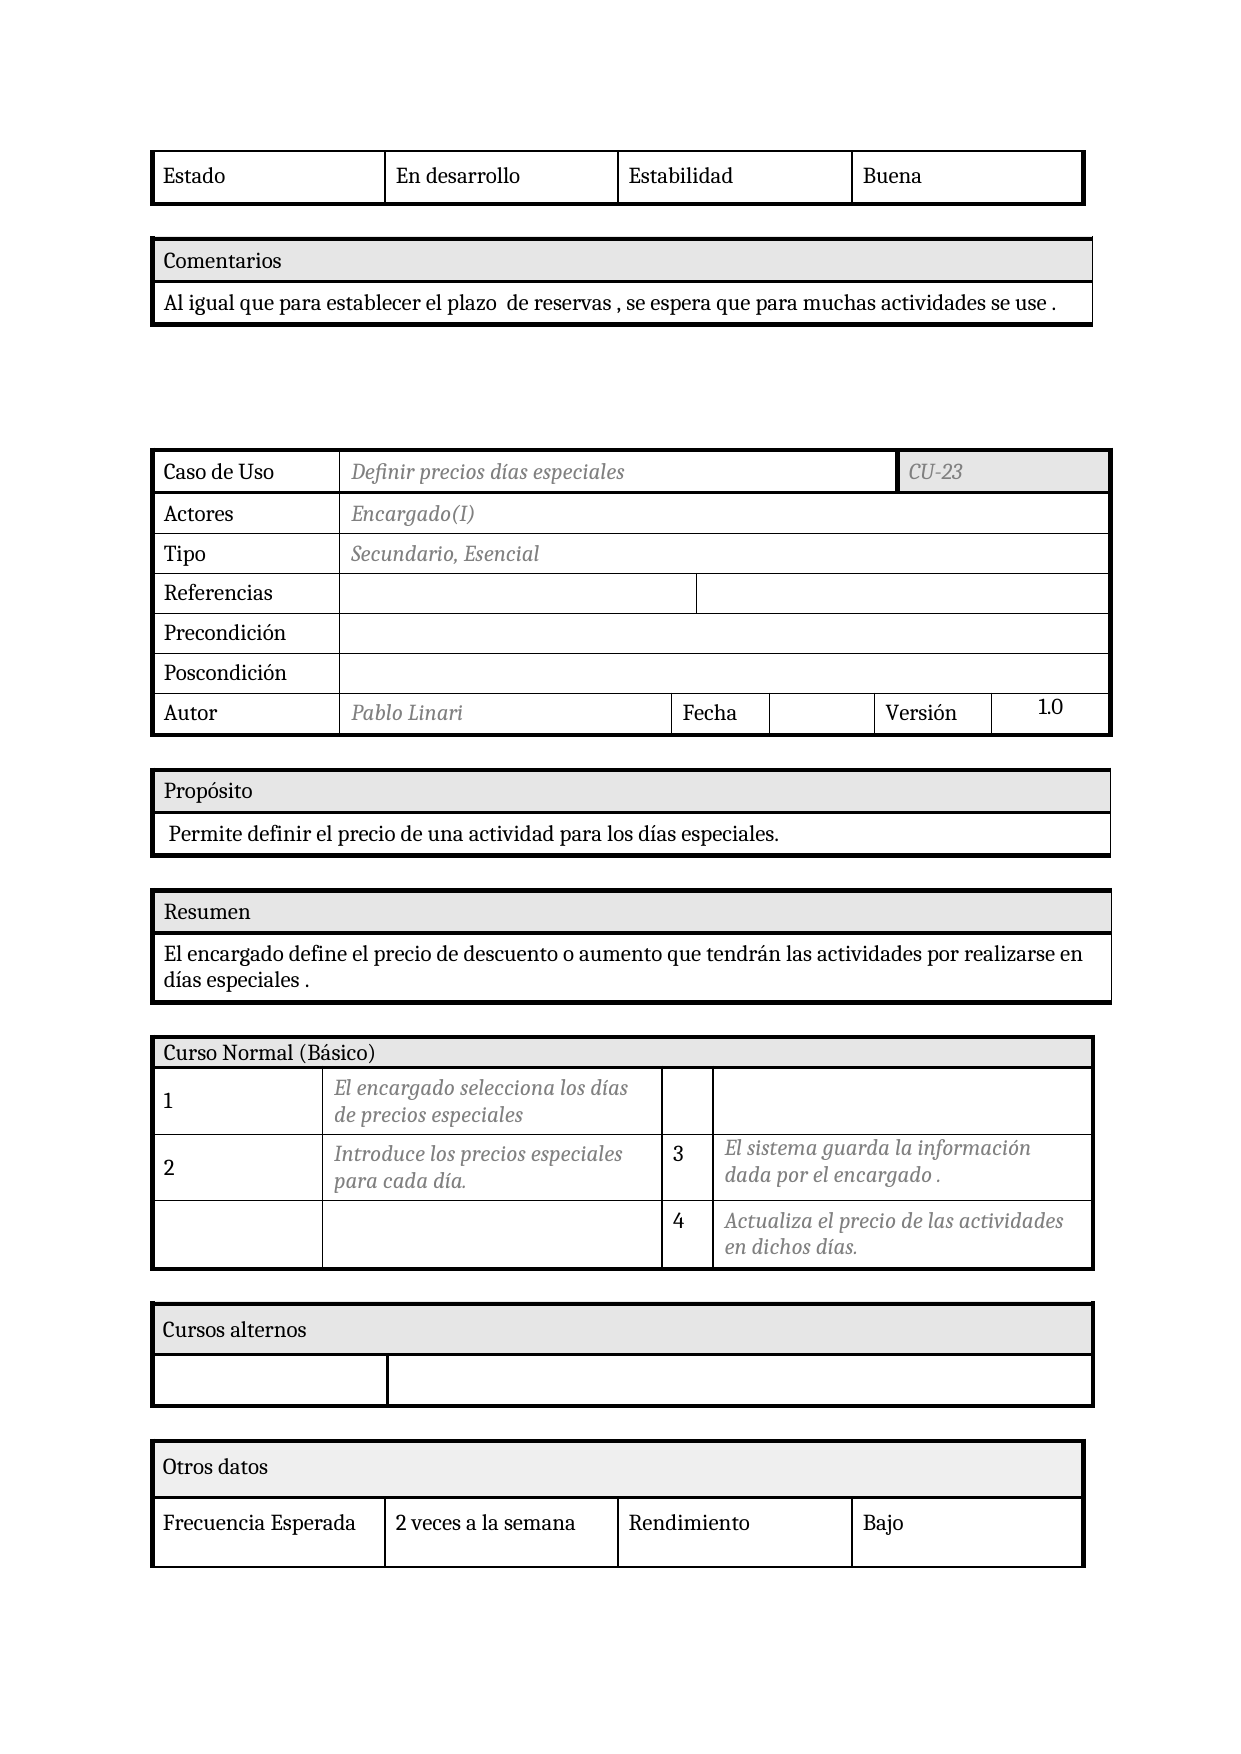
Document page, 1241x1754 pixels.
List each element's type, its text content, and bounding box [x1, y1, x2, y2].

table_cell Precondición [155, 614, 339, 653]
table_cell Pablo Linari [340, 694, 671, 732]
table_cell Frecuencia Esperada [155, 1499, 384, 1566]
table_cell [340, 614, 1108, 653]
table_header Definir precios días especiales [340, 452, 895, 491]
table_cell 1.0 [992, 694, 1108, 732]
table_cell Versión [875, 694, 991, 732]
table_cell El sistema guarda la información dada por el encargado . [714, 1135, 1091, 1200]
table_cell Encargado(I) [340, 494, 1108, 533]
table_header Propósito [155, 772, 1110, 811]
table_cell Bajo [853, 1499, 1081, 1566]
table_cell Estado [155, 152, 384, 202]
table_cell [340, 654, 1108, 693]
table_cell Estabilidad [619, 152, 851, 202]
table_cell Poscondición [155, 654, 339, 693]
table_cell [663, 1069, 712, 1134]
table_cell Actores [155, 494, 339, 533]
table_cell El encargado define el precio de descuento o aumento que tendrán las actividades por realizarse en días especiales . [155, 935, 1111, 1000]
table_cell Autor [155, 694, 339, 732]
table_cell Actualiza el precio de las actividades en dichos días. [714, 1201, 1091, 1266]
table_cell Tipo [155, 534, 339, 573]
table_cell Al igual que para establecer el plazo de reservas , se espera que para muchas actividades se use . [155, 283, 1092, 322]
table_header Resumen [155, 893, 1111, 931]
table_cell Rendimiento [619, 1499, 851, 1566]
table_cell [323, 1201, 661, 1266]
table_header Curso Normal (Básico) [155, 1039, 1091, 1066]
table_cell Introduce los precios especiales para cada día. [323, 1135, 661, 1200]
table_cell Fecha [672, 694, 769, 732]
table_header Otros datos [155, 1443, 1081, 1496]
table_header Comentarios [155, 241, 1092, 280]
table_cell 2 veces a la semana [386, 1499, 617, 1566]
table_header Caso de Uso [155, 452, 339, 491]
table_cell 1 [155, 1069, 322, 1134]
table_cell 2 [155, 1135, 322, 1200]
table_cell Permite definir el precio de una actividad para los días especiales. [155, 814, 1110, 853]
table_cell Referencias [155, 574, 339, 613]
table_cell [770, 694, 874, 732]
table_cell [389, 1356, 1091, 1403]
table_cell [340, 574, 696, 613]
table_cell [714, 1069, 1091, 1134]
table_cell 3 [663, 1135, 712, 1200]
table_cell En desarrollo [386, 152, 617, 202]
table_cell [697, 574, 1108, 613]
table_cell Buena [853, 152, 1081, 202]
table_cell [155, 1356, 386, 1403]
table_cell 4 [663, 1201, 712, 1266]
table_cell [155, 1201, 322, 1266]
table_cell Secundario, Esencial [340, 534, 1108, 573]
table_cell El encargado selecciona los días de precios especiales [323, 1069, 661, 1134]
table_header Cursos alternos [155, 1306, 1091, 1353]
table_header CU-23 [900, 452, 1108, 491]
